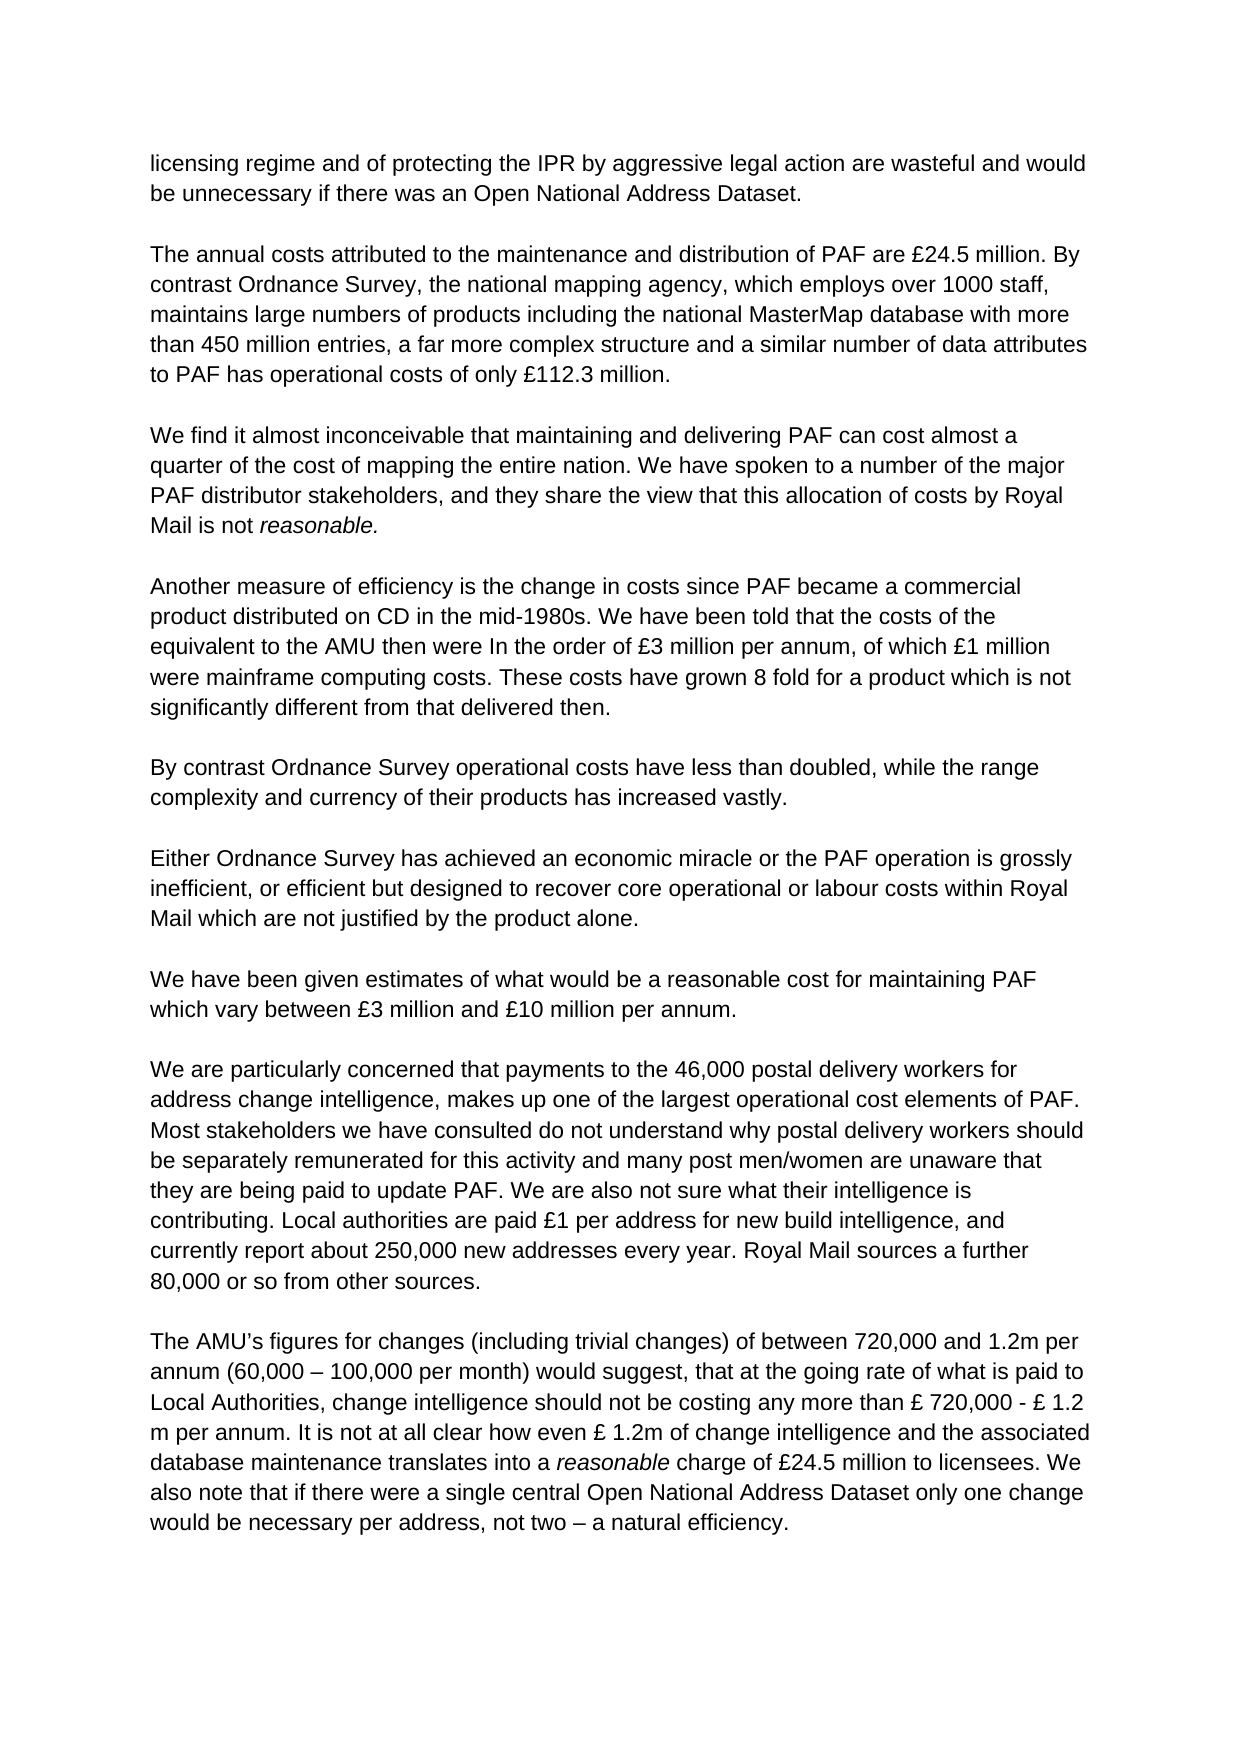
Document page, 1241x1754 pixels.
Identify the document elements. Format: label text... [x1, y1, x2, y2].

text By contrast Ordnance Survey operational costs have less than doubled, while the range complexity and currency of their products has increased vastly. [150, 754, 1090, 811]
text We have been given estimates of what would be a reasonable cost for maintaining PAF which vary between £3 million and £10 million per annum. [150, 966, 1090, 1022]
text Either Ordnance Survey has achieved an economic miracle or the PAF operation is grossly inefficient, or efficient but designed to recover core operational or labour costs within Royal Mail which are not justified by the product alone. [150, 845, 1090, 932]
text Another measure of efficiency is the change in costs since PAF became a commercial product distributed on CD in the mid-1980s. We have been told that the costs of the equivalent to the AMU then were In the order of £3 million per annum, of which £1 million were mainframe computing costs. These costs have grown 8 fold for a product which is not significantly different from that delivered then. [150, 573, 1090, 720]
text We are particularly concerned that payments to the 46,000 postal delivery workers for address change intelligence, makes up one of the largest operational cost elements of PAF. Most stakeholders we have consulted do not understand why postal delivery workers should be separately remunerated for this activity and many post men/women are unaware that they are being paid to update PAF. We are also not sure what their intelligence is contributing. Local authorities are paid £1 per address for new build intelligence, and currently report about 250,000 new addresses every year. Royal Mail sources a further 80,000 or so from other sources. [150, 1056, 1090, 1294]
text licensing regime and of protecting the IPR by aggressive legal action are wasteful and would be unnecessary if there was an Open National Address Dataset. [150, 150, 1090, 207]
text The AMU’s figures for changes (including trivial changes) of between 720,000 and 1.2m per annum (60,000 – 100,000 per month) would suggest, that at the going rate of what is paid to Local Authorities, change intelligence should not be costing any more than £ 720,000 - £ 1.2 m per annum. It is not at all clear how even £ 1.2m of change intelligence and the associated database maintenance translates into a reasonable charge of £24.5 million to licensees. We also note that if there were a single central Open National Address Dataset only one change would be necessary per address, not two – a natural efficiency. [150, 1328, 1090, 1536]
text The annual costs attributed to the maintenance and distribution of PAF are £24.5 million. By contrast Ordnance Survey, the national mapping agency, which employs over 1000 staff, maintains large numbers of products including the national MasterMap database with more than 450 million entries, a far more complex structure and a similar number of data attributes to PAF has operational costs of only £112.3 million. [150, 241, 1090, 388]
text We find it almost inconceivable that maintaining and delivering PAF can cost almost a quarter of the cost of mapping the entire nation. We have spoken to a number of the major PAF distributor stakeholders, and they share the view that this allocation of costs by Royal Mail is not reasonable. [150, 422, 1090, 539]
